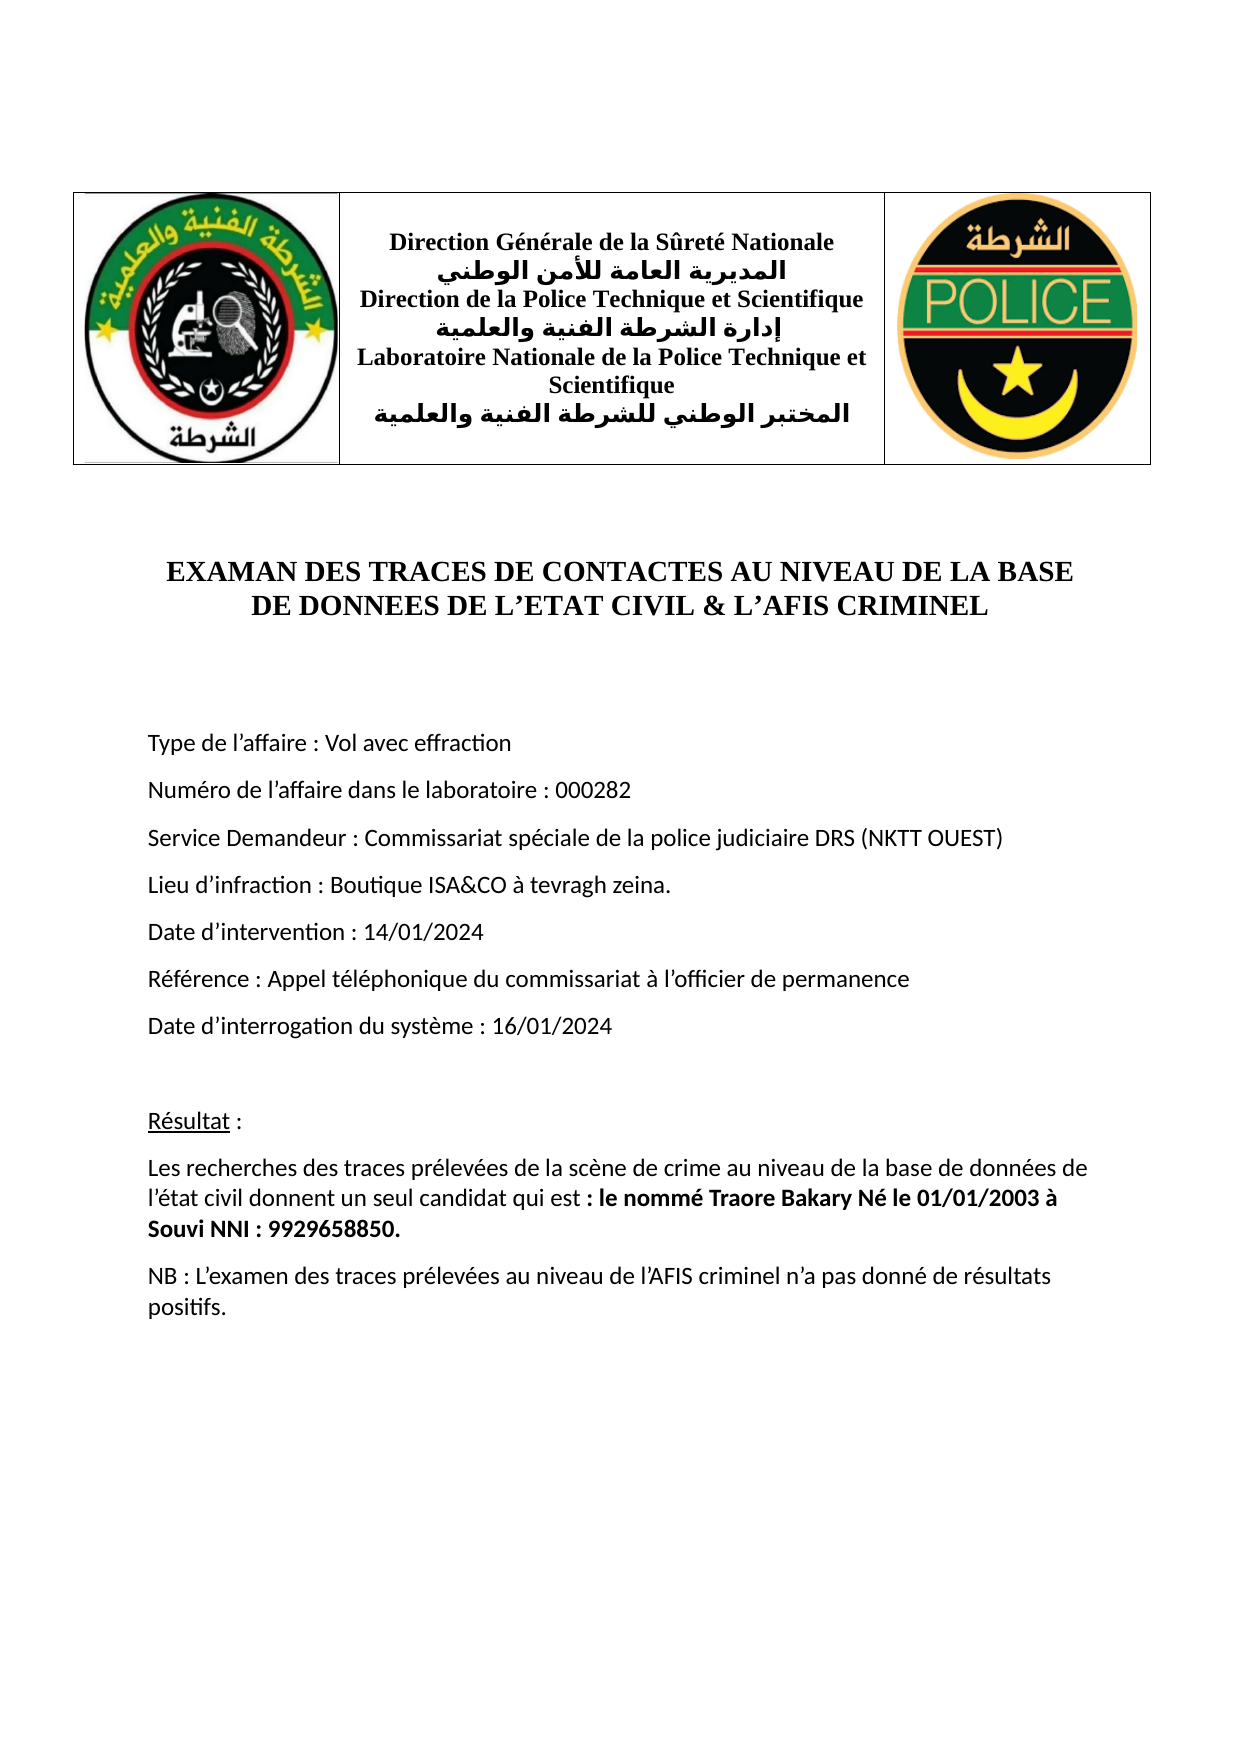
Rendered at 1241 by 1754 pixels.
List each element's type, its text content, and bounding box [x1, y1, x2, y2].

text Référence : Appel téléphonique du commissariat à l’officier de permanence [148, 963, 1093, 994]
text Type de l’affaire : Vol avec effraction [148, 727, 1093, 758]
text Numéro de l’affaire dans le laboratoire : 000282 [148, 774, 1093, 805]
text Résultat : [148, 1105, 1093, 1135]
text EXAMAN DES TRACES DE CONTACTES AU NIVEAU DE LA BASE DE DONNEES DE L’ETAT CIVIL & L’AFIS CRIMINEL [148, 554, 1093, 621]
text Service Demandeur : Commissariat spéciale de la police judiciaire DRS (NKTT OUEST) [148, 822, 1093, 852]
text Date d’intervention : 14/01/2024 [148, 916, 1093, 947]
text Lieu d’infraction : Boutique ISA&CO à tevragh zeina. [148, 869, 1093, 899]
text Les recherches des traces prélevées de la scène de crime au niveau de la base de données de l’état civil donnent un seul candidat qui est : le nommé Traore Bakary Né le 01/01/2003 à Souvi NNI : 9929658850. [148, 1152, 1093, 1243]
table_header Direction Générale de la Sûreté Nationale المديرية العامة للأمن الوطني Direction de la Police Technique et Scientifique إدارة الشرطة الفنية والعلمية Laboratoire Nationale de la Police Technique et Scientifique المختبر الوطني للشرطة الفنية والعلمية [340, 193, 884, 464]
table_header [74, 193, 339, 464]
table_header [885, 193, 1150, 464]
text Date d’interrogation du système : 16/01/2024 [148, 1010, 1093, 1041]
text NB : L’examen des traces prélevées au niveau de l’AFIS criminel n’a pas donné de résultats positifs. [148, 1260, 1093, 1321]
